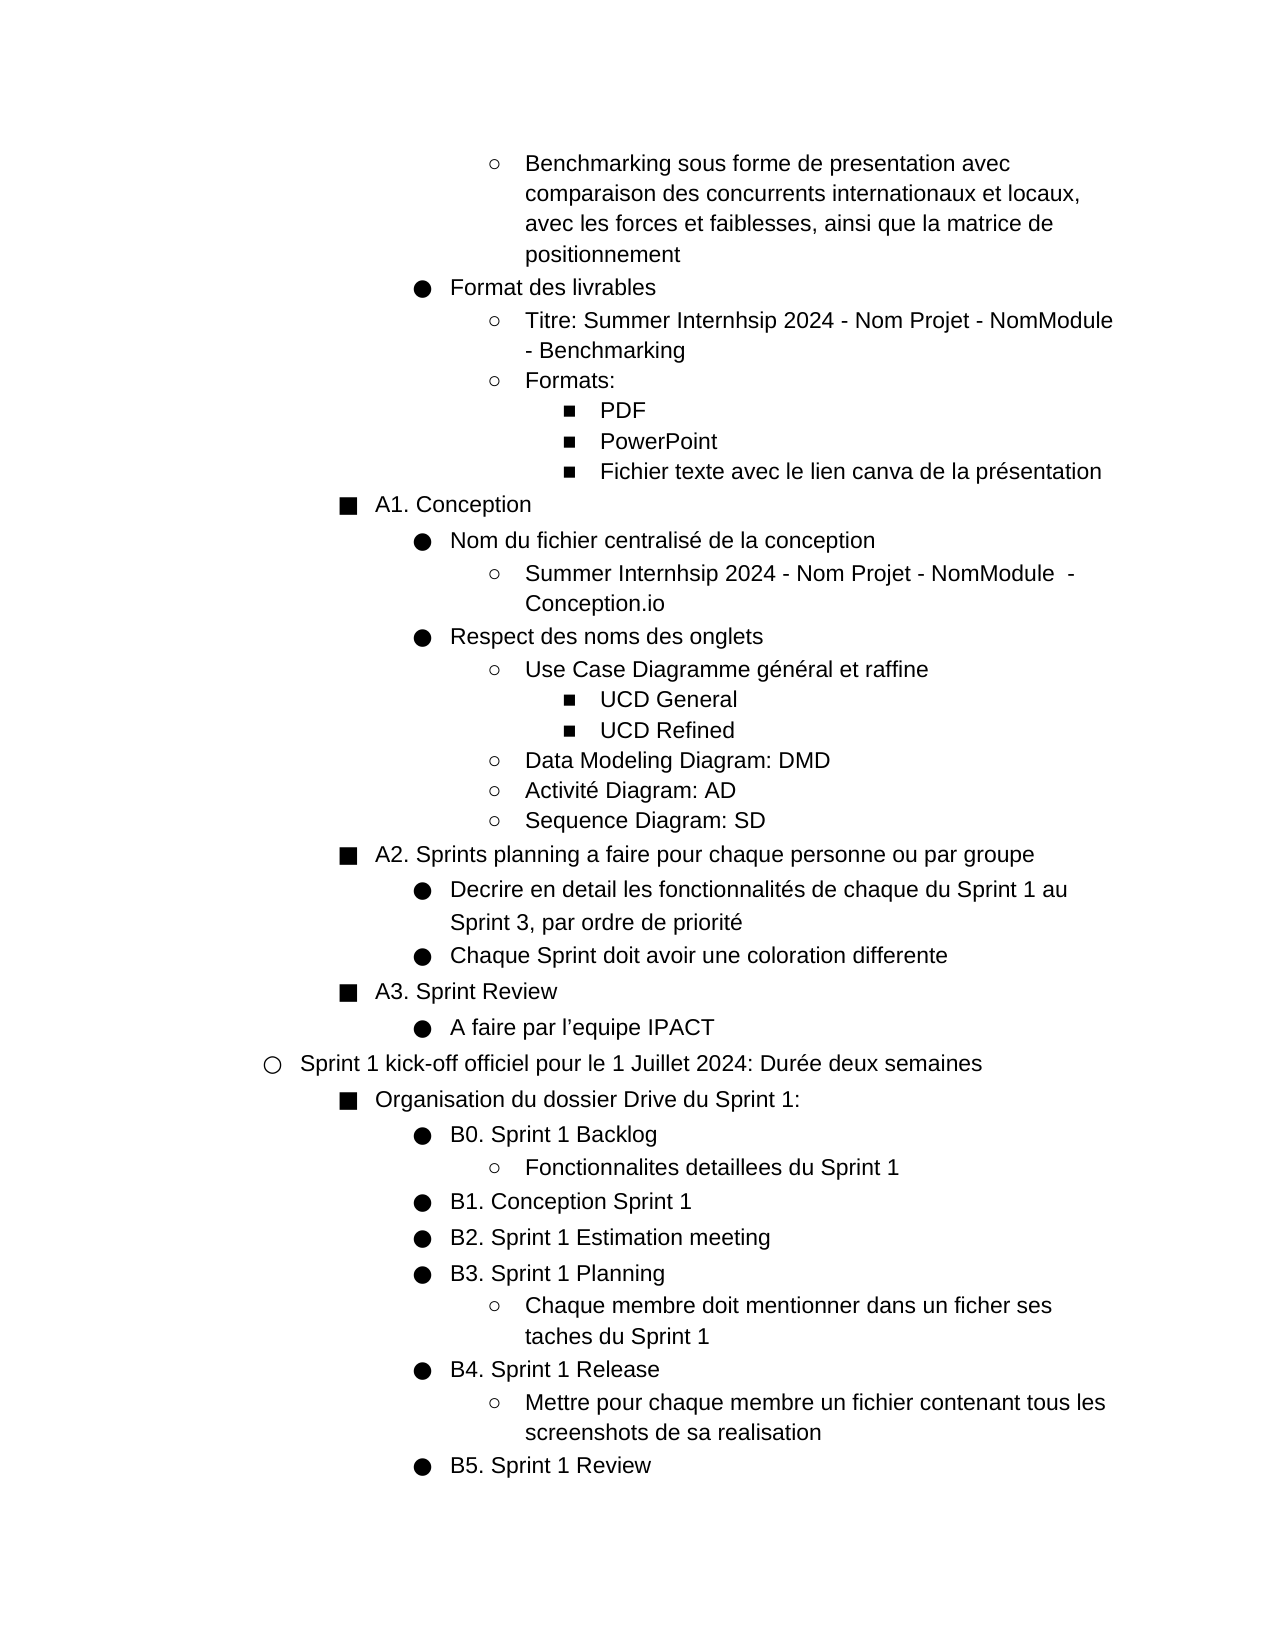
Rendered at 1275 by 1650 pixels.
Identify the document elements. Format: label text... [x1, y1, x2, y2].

list B0. Sprint 1 Backlog [412, 1118, 1125, 1150]
list B5. Sprint 1 Review [412, 1449, 1125, 1480]
list UCD General [562, 686, 1125, 713]
list Chaque membre doit mentionner dans un ficher ses taches du Sprint 1 [487, 1292, 1125, 1349]
list Format des livrables [412, 271, 1125, 302]
list A faire par l’equipe IPACT [412, 1011, 1125, 1042]
list Mettre pour chaque membre un fichier contenant tous les screenshots de sa realisation [487, 1389, 1125, 1445]
list Fichier texte avec le lien canva de la présentation [562, 458, 1125, 484]
list A3. Sprint Review [337, 975, 1125, 1006]
list Nom du fichier centralisé de la conception [412, 524, 1125, 555]
list Respect des noms des onglets [412, 620, 1125, 652]
list Fonctionnalites detaillees du Sprint 1 [487, 1154, 1125, 1181]
list PDF [562, 397, 1125, 424]
list Decrire en detail les fonctionnalités de chaque du Sprint 1 au Sprint 3, par ordre de priorité [412, 873, 1125, 935]
list Sprint 1 kick-off officiel pour le 1 Juillet 2024: Durée deux semaines [262, 1047, 1125, 1078]
list Activité Diagram: AD [487, 777, 1125, 803]
list B4. Sprint 1 Release [412, 1353, 1125, 1384]
list UCD Refined [562, 717, 1125, 743]
list B3. Sprint 1 Planning [412, 1256, 1125, 1288]
list A2. Sprints planning a faire pour chaque personne ou par groupe [337, 837, 1125, 869]
list Organisation du dossier Drive du Sprint 1: [337, 1082, 1125, 1114]
list Summer Internhsip 2024 - Nom Projet - NomModule - Conception.io [487, 560, 1125, 616]
list Data Modeling Diagram: DMD [487, 747, 1125, 773]
list A1. Conception [337, 488, 1125, 519]
list Use Case Diagramme général et raffine [487, 656, 1125, 683]
list PowerPoint [562, 428, 1125, 454]
list B2. Sprint 1 Estimation meeting [412, 1221, 1125, 1252]
list B1. Conception Sprint 1 [412, 1184, 1125, 1216]
list Chaque Sprint doit avoir une coloration differente [412, 939, 1125, 970]
list Formats: [487, 367, 1125, 393]
list Titre: Summer Internhsip 2024 - Nom Projet - NomModule - Benchmarking [487, 307, 1125, 363]
list Benchmarking sous forme de presentation avec comparaison des concurrents internationaux et locaux, avec les forces et faiblesses, ainsi que la matrice de positionnement [487, 150, 1125, 267]
list Sequence Diagram: SD [487, 807, 1125, 834]
